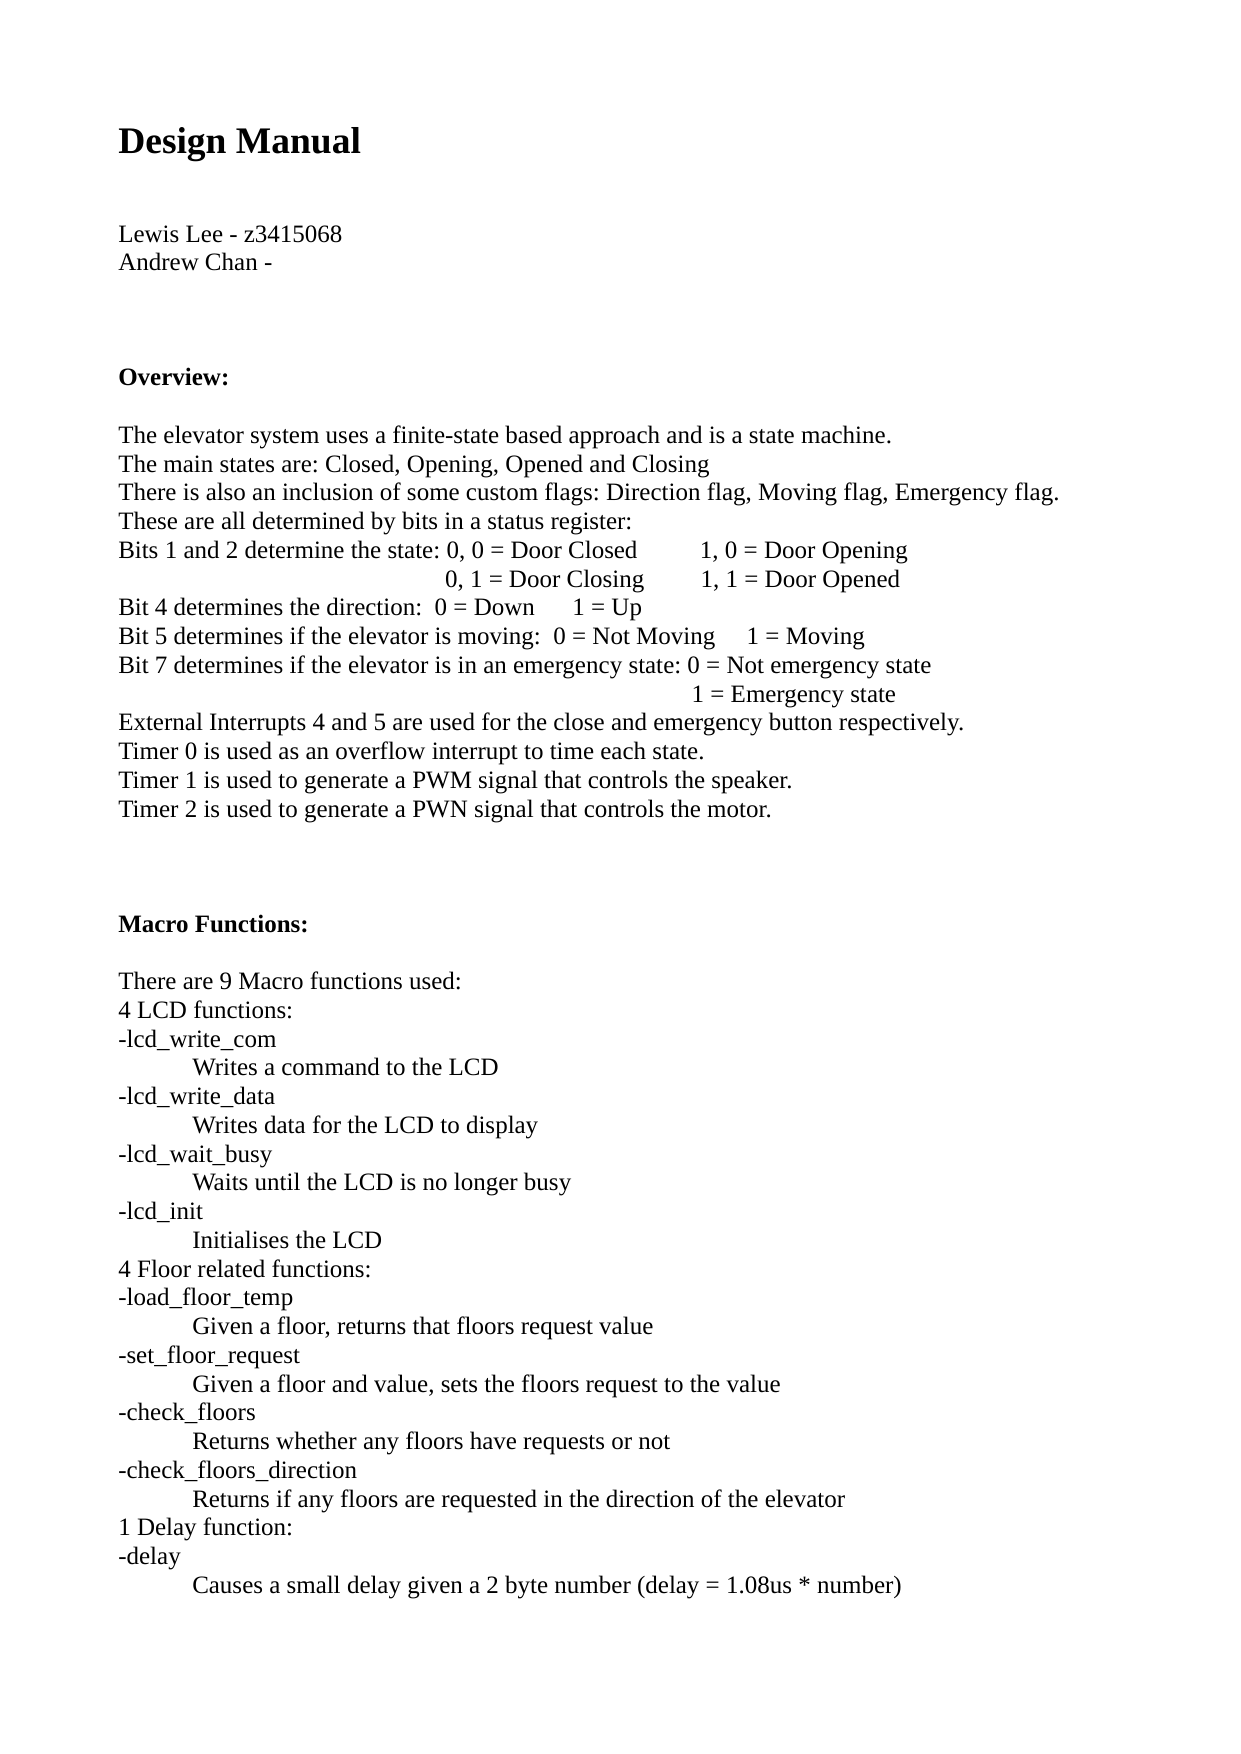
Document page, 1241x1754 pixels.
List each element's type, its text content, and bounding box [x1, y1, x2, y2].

text -set_floor_request [118, 1340, 1122, 1369]
text -lcd_write_com [118, 1024, 1122, 1052]
text -delay [118, 1541, 1122, 1570]
text 1 Delay function: [118, 1512, 1122, 1541]
text Bit 5 determines if the elevator is moving: 0 = Not Moving 1 = Moving [118, 621, 1122, 650]
text Bit 4 determines the direction: 0 = Down 1 = Up [118, 592, 1122, 621]
text External Interrupts 4 and 5 are used for the close and emergency button respectively. [118, 707, 1122, 736]
text Timer 0 is used as an overflow interrupt to time each state. [118, 736, 1122, 765]
text -lcd_wait_busy [118, 1139, 1122, 1167]
text Bits 1 and 2 determine the state: 0, 0 = Door Closed 1, 0 = Door Opening [118, 535, 1122, 564]
text Timer 2 is used to generate a PWN signal that controls the motor. [118, 794, 1122, 822]
text Given a floor, returns that floors request value [118, 1311, 1122, 1340]
text Design Manual [118, 118, 1122, 161]
text Timer 1 is used to generate a PWM signal that controls the speaker. [118, 765, 1122, 794]
text Lewis Lee - z3415068 [118, 219, 1122, 247]
text -check_floors [118, 1397, 1122, 1426]
text The elevator system uses a finite-state based approach and is a state machine. [118, 420, 1122, 449]
text There are 9 Macro functions used: [118, 966, 1122, 995]
text Writes a command to the LCD [118, 1052, 1122, 1081]
text 0, 1 = Door Closing 1, 1 = Door Opened [118, 564, 1122, 592]
text -check_floors_direction [118, 1455, 1122, 1484]
text Overview: [118, 362, 1122, 391]
text Given a floor and value, sets the floors request to the value [118, 1369, 1122, 1397]
text Returns if any floors are requested in the direction of the elevator [118, 1484, 1122, 1512]
text The main states are: Closed, Opening, Opened and Closing [118, 449, 1122, 477]
text Returns whether any floors have requests or not [118, 1426, 1122, 1455]
text -lcd_write_data [118, 1081, 1122, 1110]
text Bit 7 determines if the elevator is in an emergency state: 0 = Not emergency state [118, 650, 1122, 679]
text There is also an inclusion of some custom flags: Direction flag, Moving flag, Emergency flag. [118, 477, 1122, 506]
text Writes data for the LCD to display [118, 1110, 1122, 1139]
text Waits until the LCD is no longer busy [118, 1167, 1122, 1196]
text Macro Functions: [118, 909, 1122, 937]
text 4 Floor related functions: [118, 1254, 1122, 1282]
text Andrew Chan - [118, 247, 1122, 276]
text -load_floor_temp [118, 1282, 1122, 1311]
text Initialises the LCD [118, 1225, 1122, 1254]
text -lcd_init [118, 1196, 1122, 1225]
text 1 = Emergency state [118, 679, 1122, 707]
text 4 LCD functions: [118, 995, 1122, 1024]
text These are all determined by bits in a status register: [118, 506, 1122, 535]
text Causes a small delay given a 2 byte number (delay = 1.08us * number) [118, 1570, 1122, 1599]
